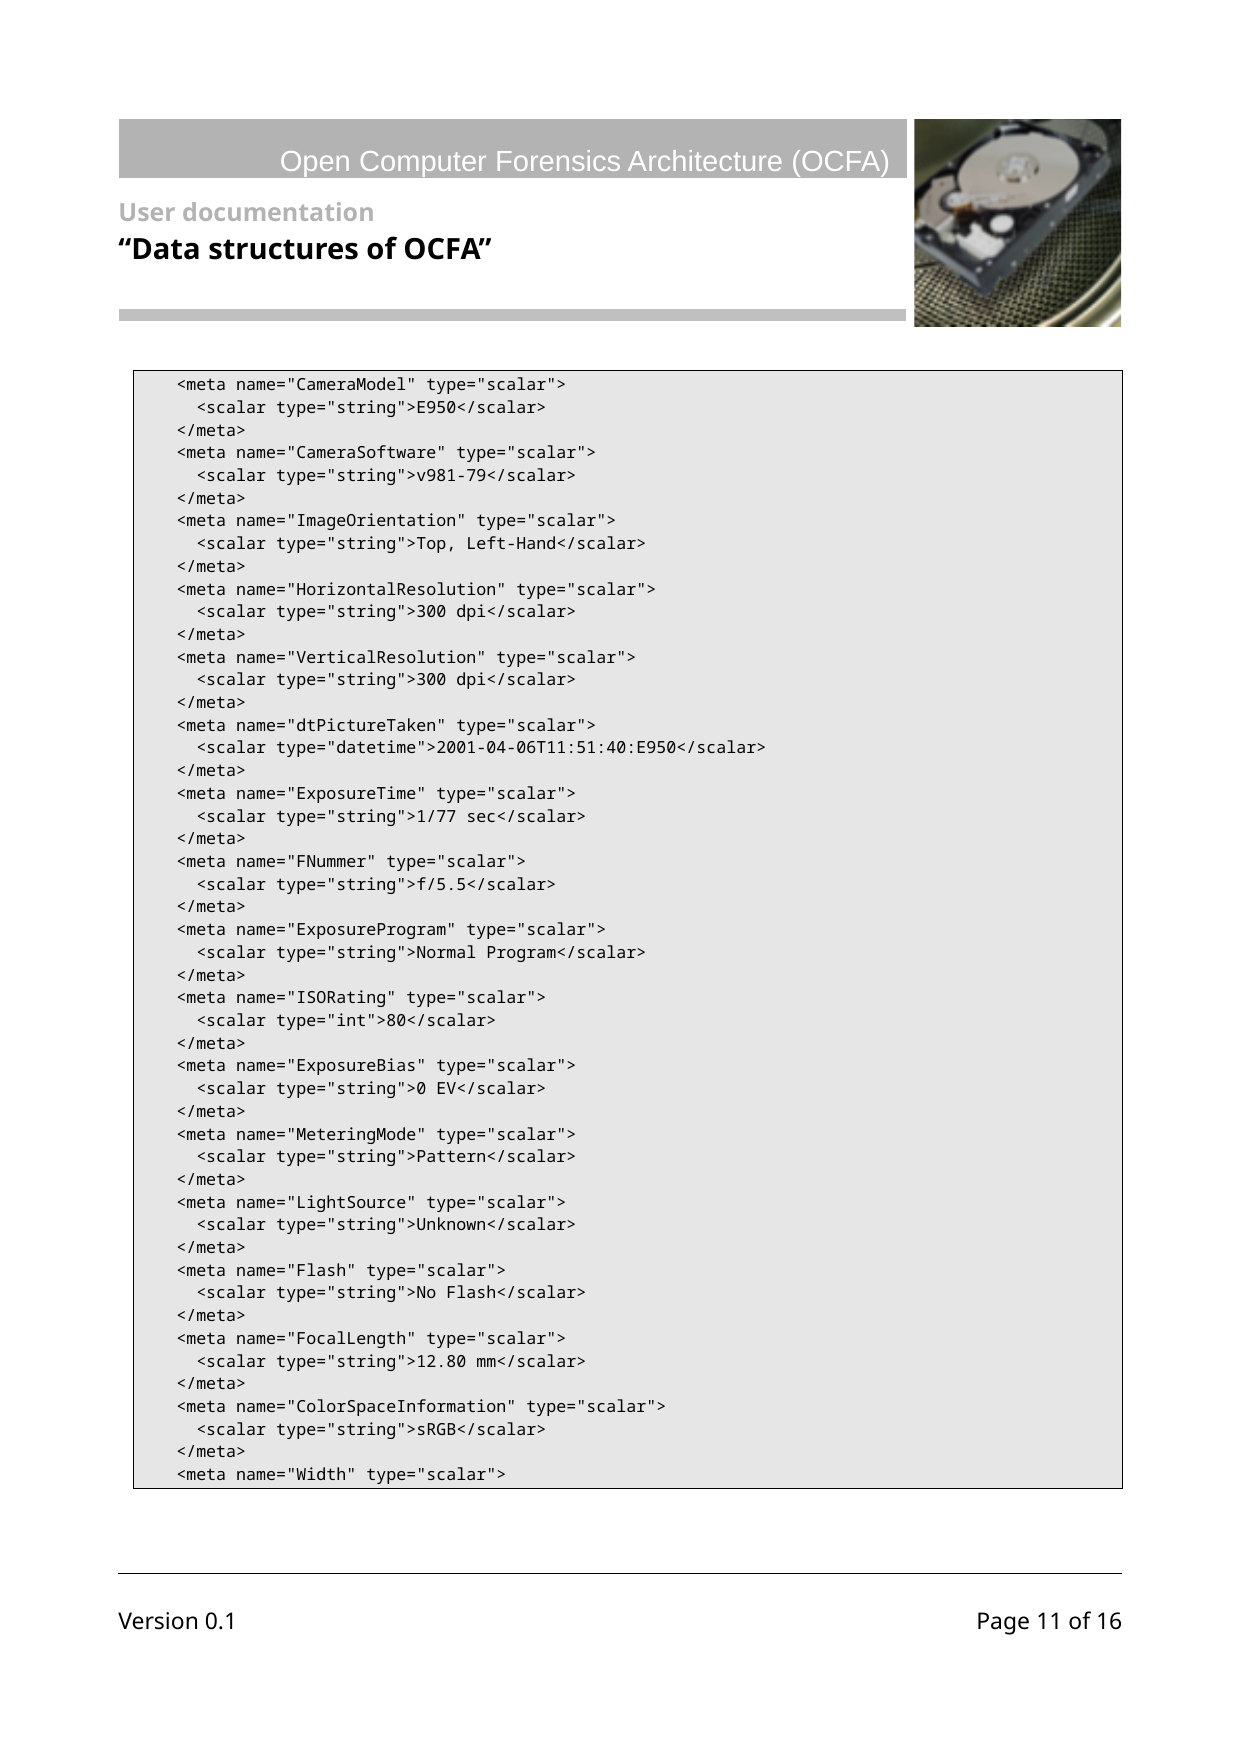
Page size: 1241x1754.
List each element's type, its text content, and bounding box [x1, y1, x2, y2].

text <scalar type="string">E950</scalar> [134, 392, 1122, 415]
text </meta> [134, 1096, 1122, 1119]
text <scalar type="string">300 dpi</scalar> [134, 665, 1122, 688]
text <scalar type="string">300 dpi</scalar> [134, 597, 1122, 619]
text <scalar type="string">1/77 sec</scalar> [134, 801, 1122, 824]
text <meta name="ColorSpaceInformation" type="scalar"> [134, 1392, 1122, 1414]
text </meta> [134, 1164, 1122, 1187]
text <meta name="ExposureProgram" type="scalar"> [134, 915, 1122, 937]
text <scalar type="string">f/5.5</scalar> [134, 869, 1122, 892]
text </meta> [134, 1301, 1122, 1323]
text </meta> [134, 688, 1122, 710]
text <meta name="ISORating" type="scalar"> [134, 983, 1122, 1006]
text <meta name="dtPictureTaken" type="scalar"> [134, 710, 1122, 733]
text <meta name="CameraModel" type="scalar"> [134, 371, 1122, 392]
text <scalar type="int">80</scalar> [134, 1006, 1122, 1028]
text <meta name="FNummer" type="scalar"> [134, 847, 1122, 869]
text <scalar type="datetime">2001-04-06T11:51:40:E950</scalar> [134, 733, 1122, 756]
text </meta> [134, 1437, 1122, 1460]
text <scalar type="string">Pattern</scalar> [134, 1142, 1122, 1164]
text <scalar type="string">12.80 mm</scalar> [134, 1346, 1122, 1369]
text <scalar type="string">v981-79</scalar> [134, 461, 1122, 483]
text <scalar type="string">sRGB</scalar> [134, 1414, 1122, 1437]
text </meta> [134, 1369, 1122, 1392]
text <meta name="Width" type="scalar"> [134, 1460, 1122, 1488]
text <scalar type="string">Normal Program</scalar> [134, 937, 1122, 960]
text <scalar type="string">No Flash</scalar> [134, 1278, 1122, 1301]
text </meta> [134, 756, 1122, 778]
text <meta name="ExposureBias" type="scalar"> [134, 1051, 1122, 1074]
text <meta name="Flash" type="scalar"> [134, 1255, 1122, 1278]
text </meta> [134, 415, 1122, 438]
text <scalar type="string">Unknown</scalar> [134, 1210, 1122, 1233]
text </meta> [134, 960, 1122, 983]
picture [914, 119, 1122, 327]
text </meta> [134, 551, 1122, 574]
text </meta> [134, 619, 1122, 642]
text <meta name="LightSource" type="scalar"> [134, 1187, 1122, 1210]
text </meta> [134, 824, 1122, 847]
text <scalar type="string">Top, Left-Hand</scalar> [134, 529, 1122, 551]
text </meta> [134, 1233, 1122, 1255]
text <meta name="ImageOrientation" type="scalar"> [134, 506, 1122, 529]
text <scalar type="string">0 EV</scalar> [134, 1074, 1122, 1096]
text <meta name="HorizontalResolution" type="scalar"> [134, 574, 1122, 597]
text <meta name="CameraSoftware" type="scalar"> [134, 438, 1122, 461]
text <meta name="FocalLength" type="scalar"> [134, 1323, 1122, 1346]
text </meta> [134, 1028, 1122, 1051]
text <meta name="ExposureTime" type="scalar"> [134, 778, 1122, 801]
text <meta name="MeteringMode" type="scalar"> [134, 1119, 1122, 1142]
text <meta name="VerticalResolution" type="scalar"> [134, 642, 1122, 665]
text </meta> [134, 892, 1122, 915]
text </meta> [134, 483, 1122, 506]
